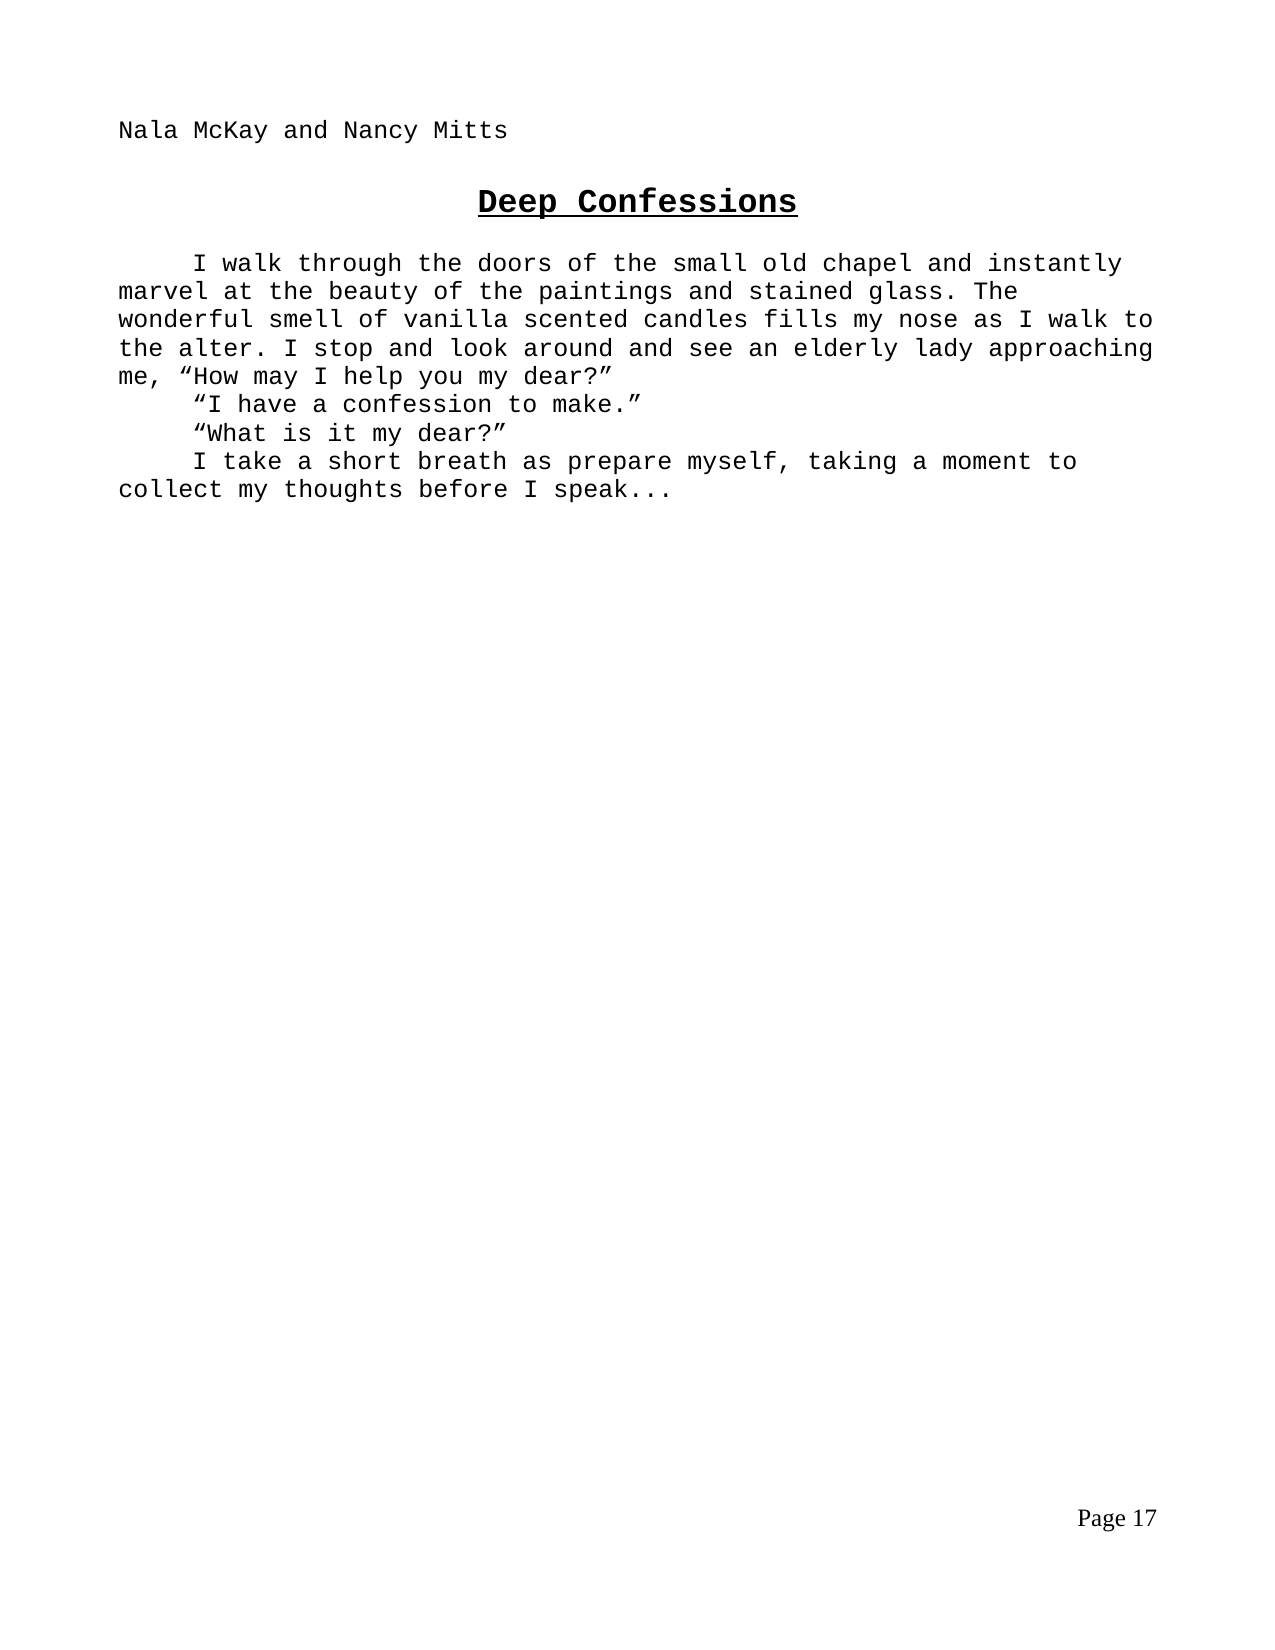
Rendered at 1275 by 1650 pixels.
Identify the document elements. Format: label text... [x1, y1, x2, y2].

text Deep Confessions [118, 184, 1157, 222]
text “What is it my dear?” [118, 420, 1157, 449]
text I take a short breath as prepare myself, taking a moment to collect my thoughts before I speak... [118, 449, 1157, 505]
text I walk through the doors of the small old chapel and instantly marvel at the beauty of the paintings and stained glass. The wonderful smell of vanilla scented candles fills my nose as I walk to the alter. I stop and look around and see an elderly lady approaching me, “How may I help you my dear?” [118, 250, 1157, 392]
text Nala McKay and Nancy Mitts [118, 118, 1157, 146]
text “I have a confession to make.” [118, 392, 1157, 420]
